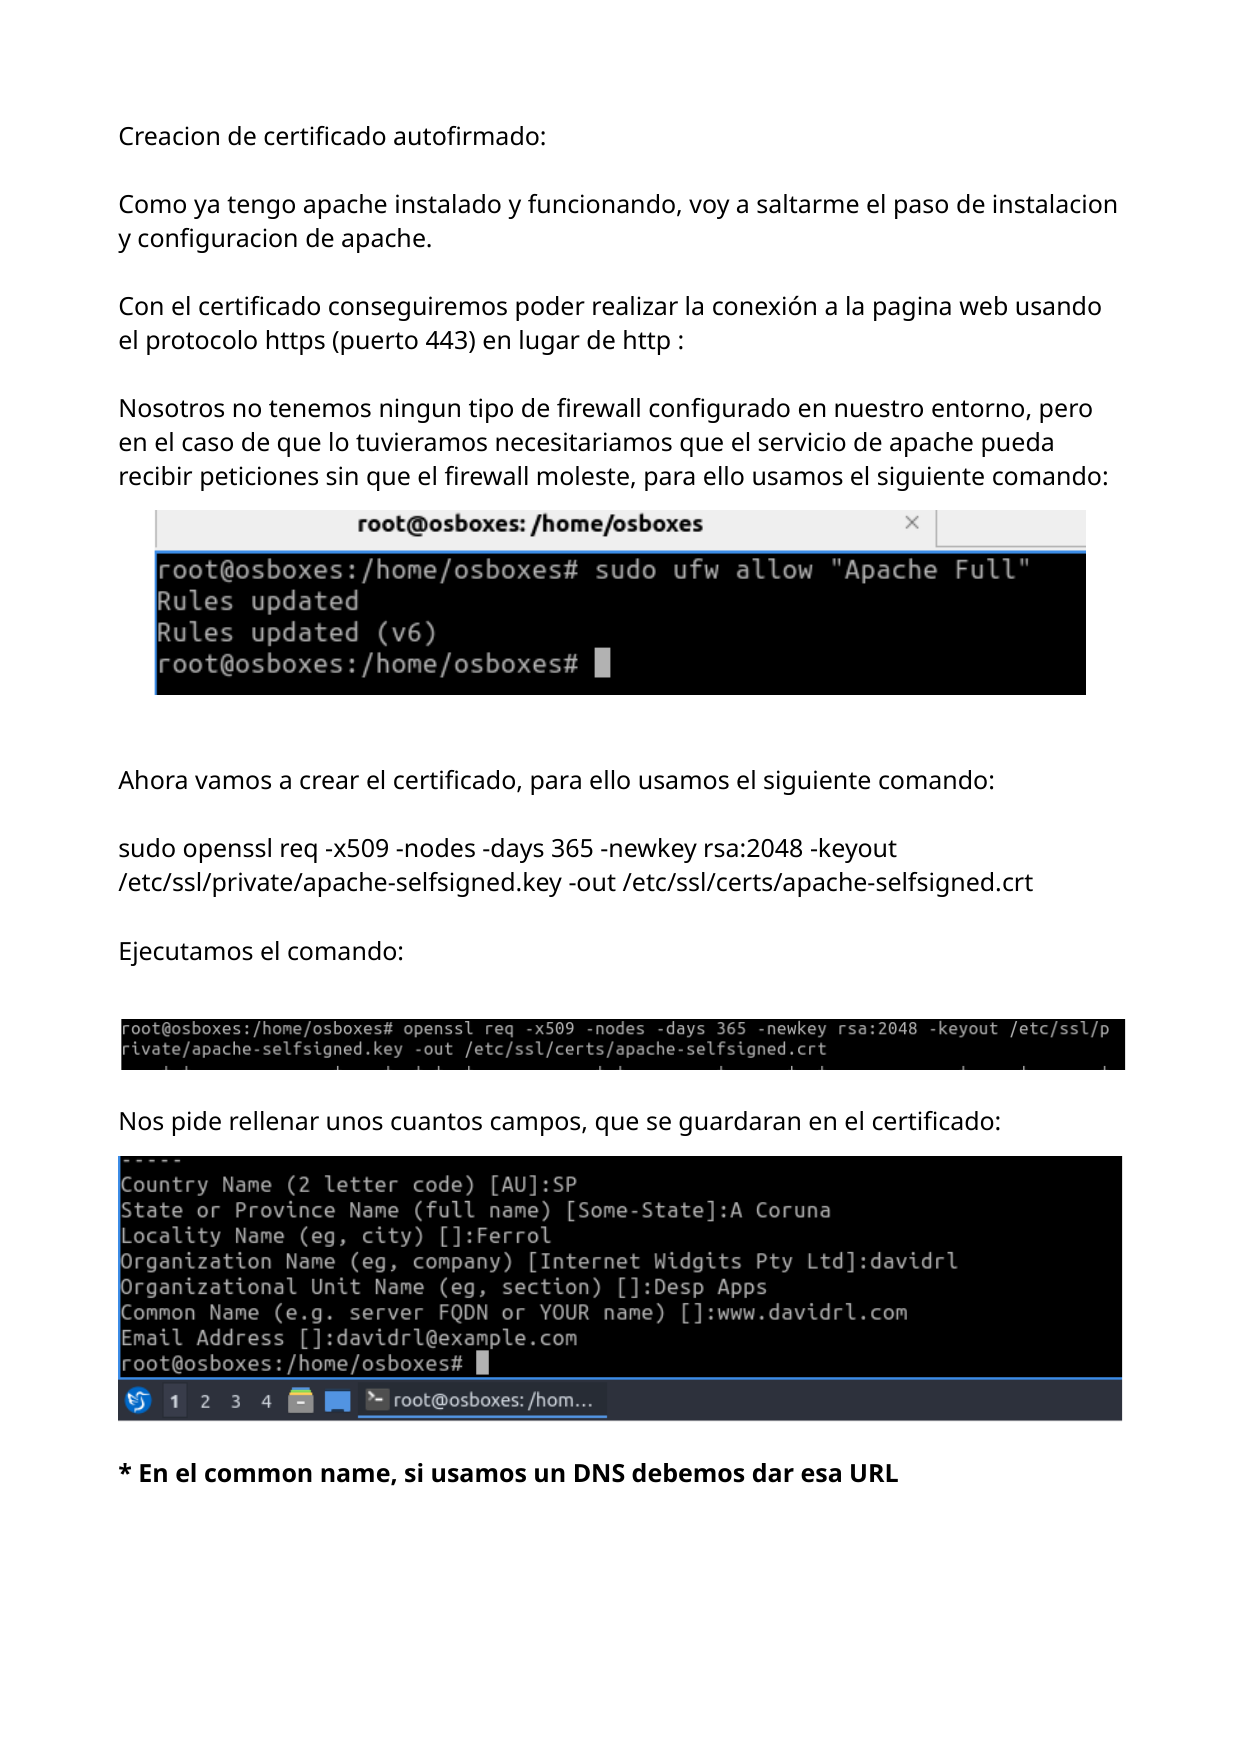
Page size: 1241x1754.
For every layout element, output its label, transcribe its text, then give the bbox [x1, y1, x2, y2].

text Creacion de certificado autofirmado: [118, 118, 1122, 152]
picture [121, 1019, 1126, 1070]
text sudo openssl req -x509 -nodes -days 365 -newkey rsa:2048 -keyout /etc/ssl/private/apache-selfsigned.key -out /etc/ssl/certs/apache-selfsigned.crt [118, 831, 1122, 899]
text Con el certificado conseguiremos poder realizar la conexión a la pagina web usando el protocolo https (puerto 443) en lugar de http : [118, 288, 1122, 357]
picture [154, 510, 1086, 695]
text Nosotros no tenemos ningun tipo de firewall configurado en nuestro entorno, pero en el caso de que lo tuvieramos necesitariamos que el servicio de apache pueda recibir peticiones sin que el firewall moleste, para ello usamos el siguiente comando: [118, 391, 1122, 493]
text Ejecutamos el comando: [118, 933, 1122, 1001]
text Como ya tengo apache instalado y funcionando, voy a saltarme el paso de instalacion y configuracion de apache. [118, 186, 1122, 254]
text * En el common name, si usamos un DNS debemos dar esa URL [118, 1455, 1122, 1489]
picture [118, 1156, 1123, 1422]
text Nos pide rellenar unos cuantos campos, que se guardaran en el certificado: [118, 1103, 1122, 1138]
text Ahora vamos a crear el certificado, para ello usamos el siguiente comando: [118, 763, 1122, 797]
